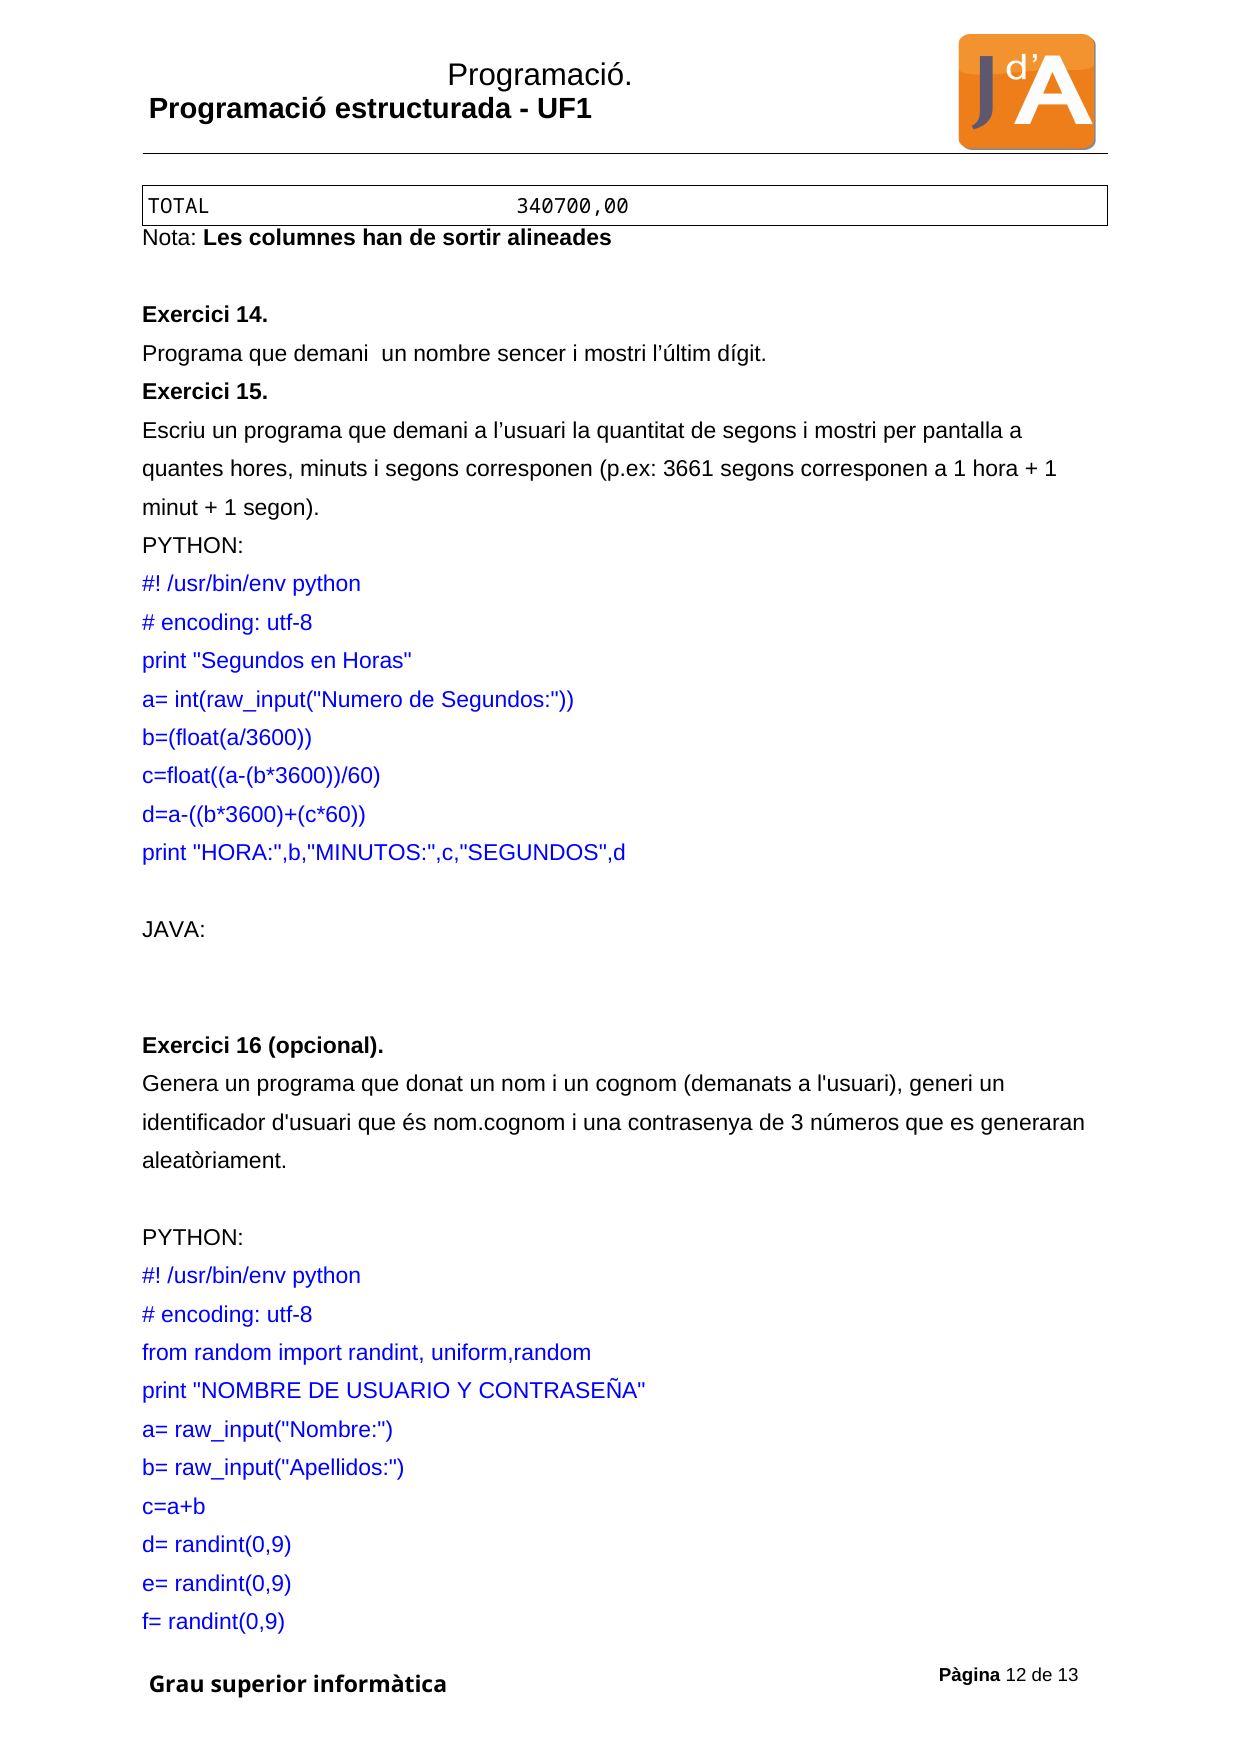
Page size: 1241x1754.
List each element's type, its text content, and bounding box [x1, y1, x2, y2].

text #! /usr/bin/env python [142, 1263, 1107, 1288]
text b= raw_input("Apellidos:") [142, 1455, 1107, 1481]
table_header -------------------------------------- TOTAL 340700,00 [143, 186, 1107, 225]
text Exercici 14. [142, 302, 1107, 328]
text Escriu un programa que demani a l’usuari la quantitat de segons i mostri per pantalla a quantes hores, minuts i segons corresponen (p.ex: 3661 segons corresponen a 1 hora + 1 minut + 1 segon). [142, 417, 1107, 520]
text c=a+b [142, 1493, 1107, 1519]
picture [958, 34, 1096, 150]
text print "HORA:",b,"MINUTOS:",c,"SEGUNDOS",d [142, 840, 1107, 866]
text d=a-((b*3600)+(c*60)) [142, 802, 1107, 827]
text # encoding: utf-8 [142, 1301, 1107, 1327]
text Exercici 15. [142, 379, 1107, 404]
text Programa que demani un nombre sencer i mostri l’últim dígit. [142, 340, 1107, 366]
text c=float((a-(b*3600))/60) [142, 763, 1107, 789]
text a= raw_input("Nombre:") [142, 1417, 1107, 1442]
text Genera un programa que donat un nom i un cognom (demanats a l'usuari), generi un identificador d'usuari que és nom.cognom i una contrasenya de 3 números que es generaran aleatòriament. [142, 1071, 1107, 1173]
text e= randint(0,9) [142, 1570, 1107, 1596]
text JAVA: [142, 917, 1107, 943]
text Nota: Les columnes han de sortir alineades [142, 226, 1107, 251]
text d= randint(0,9) [142, 1532, 1107, 1558]
text f= randint(0,9) [142, 1609, 1107, 1634]
text b=(float(a/3600)) [142, 725, 1107, 750]
text from random import randint, uniform,random [142, 1340, 1107, 1365]
text # encoding: utf-8 [142, 609, 1107, 635]
text PYTHON: [142, 1224, 1107, 1250]
text print "NOMBRE DE USUARIO Y CONTRASEÑA" [142, 1378, 1107, 1404]
text a= int(raw_input("Numero de Segundos:")) [142, 686, 1107, 712]
text #! /usr/bin/env python [142, 571, 1107, 597]
text PYTHON: [142, 533, 1107, 558]
text print "Segundos en Horas" [142, 648, 1107, 673]
text Exercici 16 (opcional). [142, 1032, 1107, 1058]
